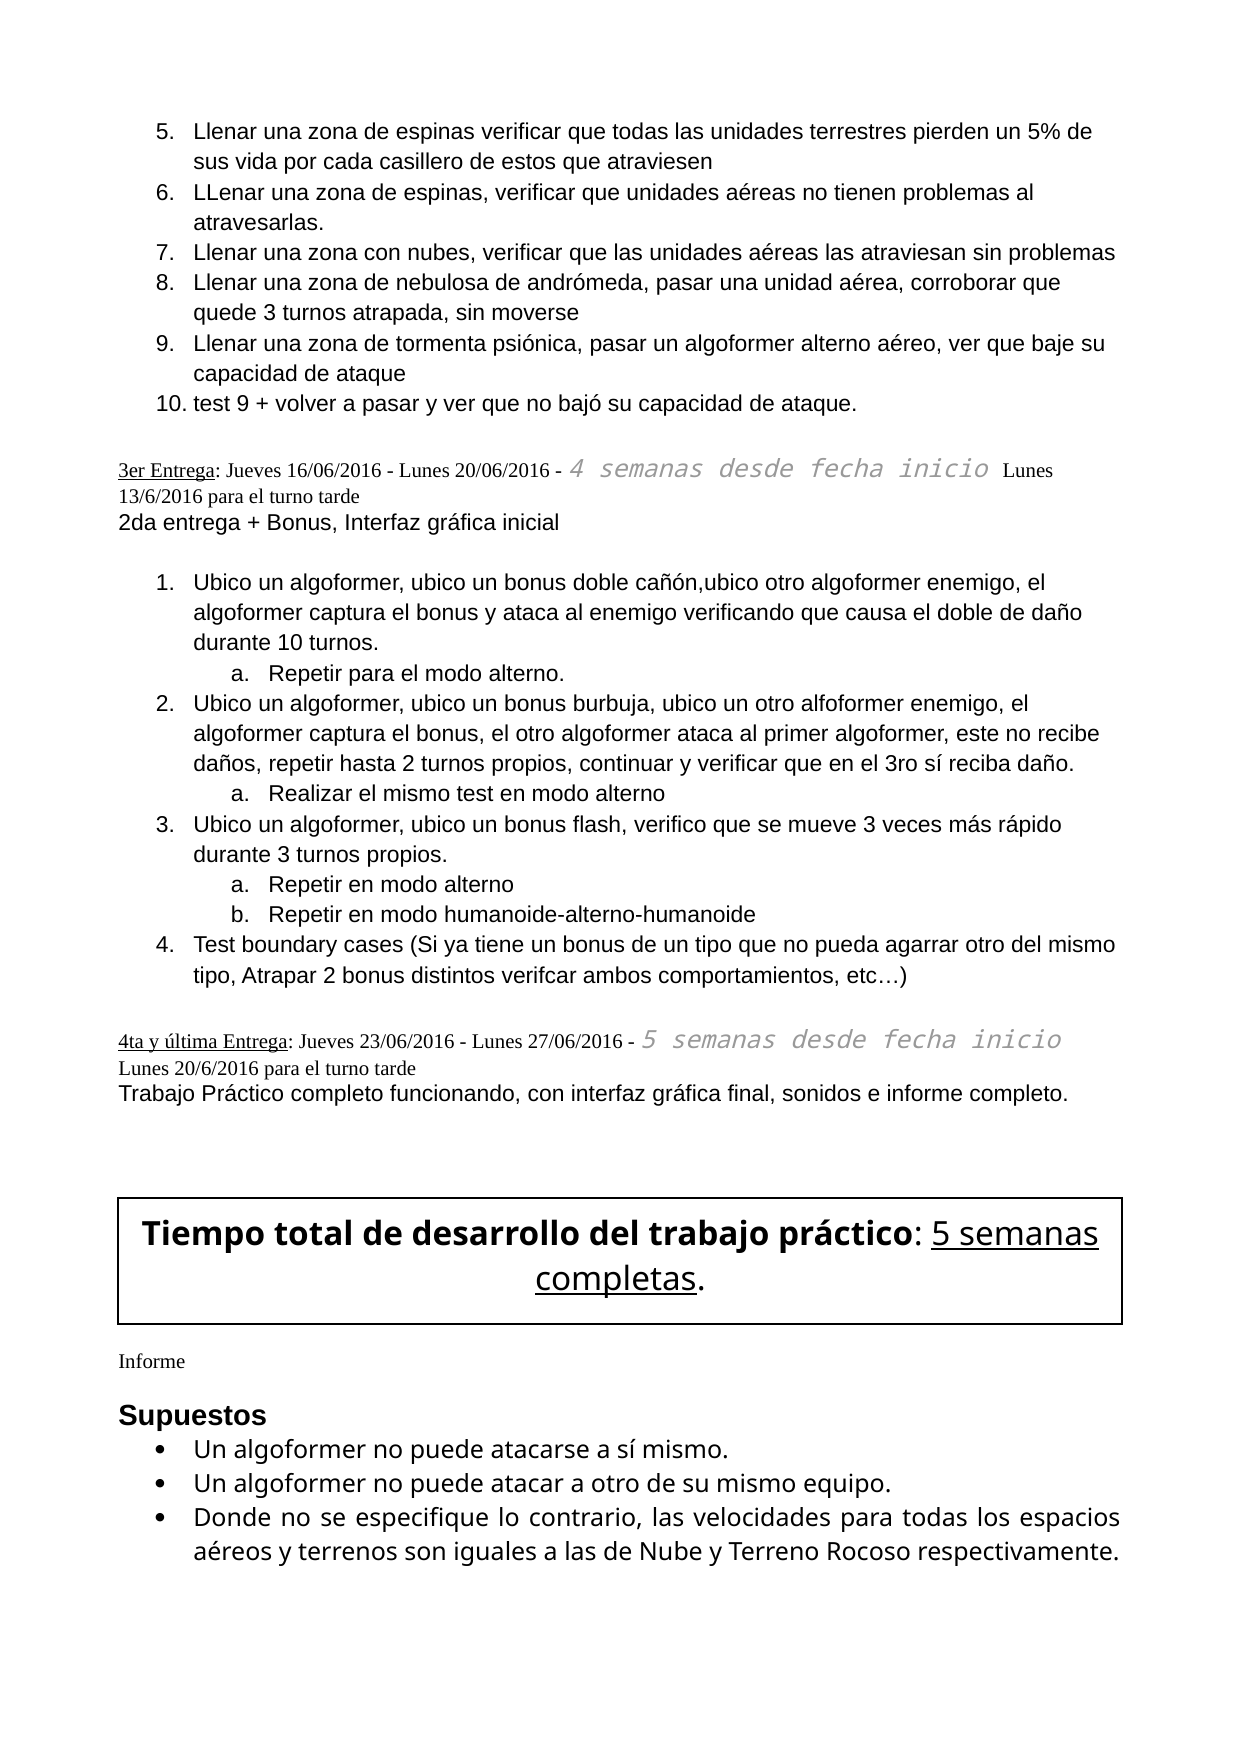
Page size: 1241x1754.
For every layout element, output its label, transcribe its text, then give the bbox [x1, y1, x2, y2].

list Llenar una zona de espinas verificar que todas las unidades terrestres pierden un 5% de sus vida por cada casillero de estos que atraviesen [156, 118, 1122, 175]
list Un algoformer no puede atacar a otro de su mismo equipo. [156, 1466, 1122, 1500]
list Donde no se especifique lo contrario, las velocidades para todas los espacios aéreos y terrenos son iguales a las de Nube y Terreno Rocoso respectivamente. [156, 1500, 1122, 1568]
list Repetir en modo humanoide-alterno-humanoide [231, 901, 1122, 928]
list Un algoformer no puede atacarse a sí mismo. [156, 1432, 1122, 1466]
list Ubico un algoformer, ubico un bonus flash, verifico que se mueve 3 veces más rápido durante 3 turnos propios. [156, 811, 1122, 867]
list Llenar una zona de tormenta psiónica, pasar un algoformer alterno aéreo, ver que baje su capacidad de ataque [156, 329, 1122, 386]
text Informe [118, 1349, 1122, 1373]
list LLenar una zona de espinas, verificar que unidades aéreas no tienen problemas al atravesarlas. [156, 178, 1122, 235]
list Llenar una zona con nubes, verificar que las unidades aéreas las atraviesan sin problemas [156, 239, 1122, 265]
list Realizar el mismo test en modo alterno [231, 780, 1122, 807]
text 3er Entrega: Jueves 16/06/2016 - Lunes 20/06/2016 - 4 semanas desde fecha inicio Lunes 13/6/2016 para el turno tarde [118, 450, 1122, 508]
list Ubico un algoformer, ubico un bonus burbuja, ubico un otro alfoformer enemigo, el algoformer captura el bonus, el otro algoformer ataca al primer algoformer, este no recibe daños, repetir hasta 2 turnos propios, continuar y verificar que en el 3ro sí reciba daño. [156, 690, 1122, 777]
table_header Tiempo total de desarrollo del trabajo práctico: 5 semanas completas. [119, 1199, 1121, 1323]
list Repetir para el modo alterno. [231, 659, 1122, 686]
list test 9 + volver a pasar y ver que no bajó su capacidad de ataque. [156, 390, 1122, 416]
text 4ta y última Entrega: Jueves 23/06/2016 - Lunes 27/06/2016 - 5 semanas desde fecha inicio Lunes 20/6/2016 para el turno tarde [118, 1022, 1122, 1080]
list Ubico un algoformer, ubico un bonus doble cañón,ubico otro algoformer enemigo, el algoformer captura el bonus y ataca al enemigo verificando que causa el doble de daño durante 10 turnos. [156, 569, 1122, 656]
list Test boundary cases (Si ya tiene un bonus de un tipo que no pueda agarrar otro del mismo tipo, Atrapar 2 bonus distintos verifcar ambos comportamientos, etc…) [156, 931, 1122, 988]
text Supuestos [118, 1398, 1122, 1432]
text 2da entrega + Bonus, Interfaz gráfica inicial [118, 508, 1122, 535]
list Repetir en modo alterno [231, 871, 1122, 897]
list Llenar una zona de nebulosa de andrómeda, pasar una unidad aérea, corroborar que quede 3 turnos atrapada, sin moverse [156, 269, 1122, 326]
text Trabajo Práctico completo funcionando, con interfaz gráfica final, sonidos e informe completo. [118, 1080, 1122, 1107]
